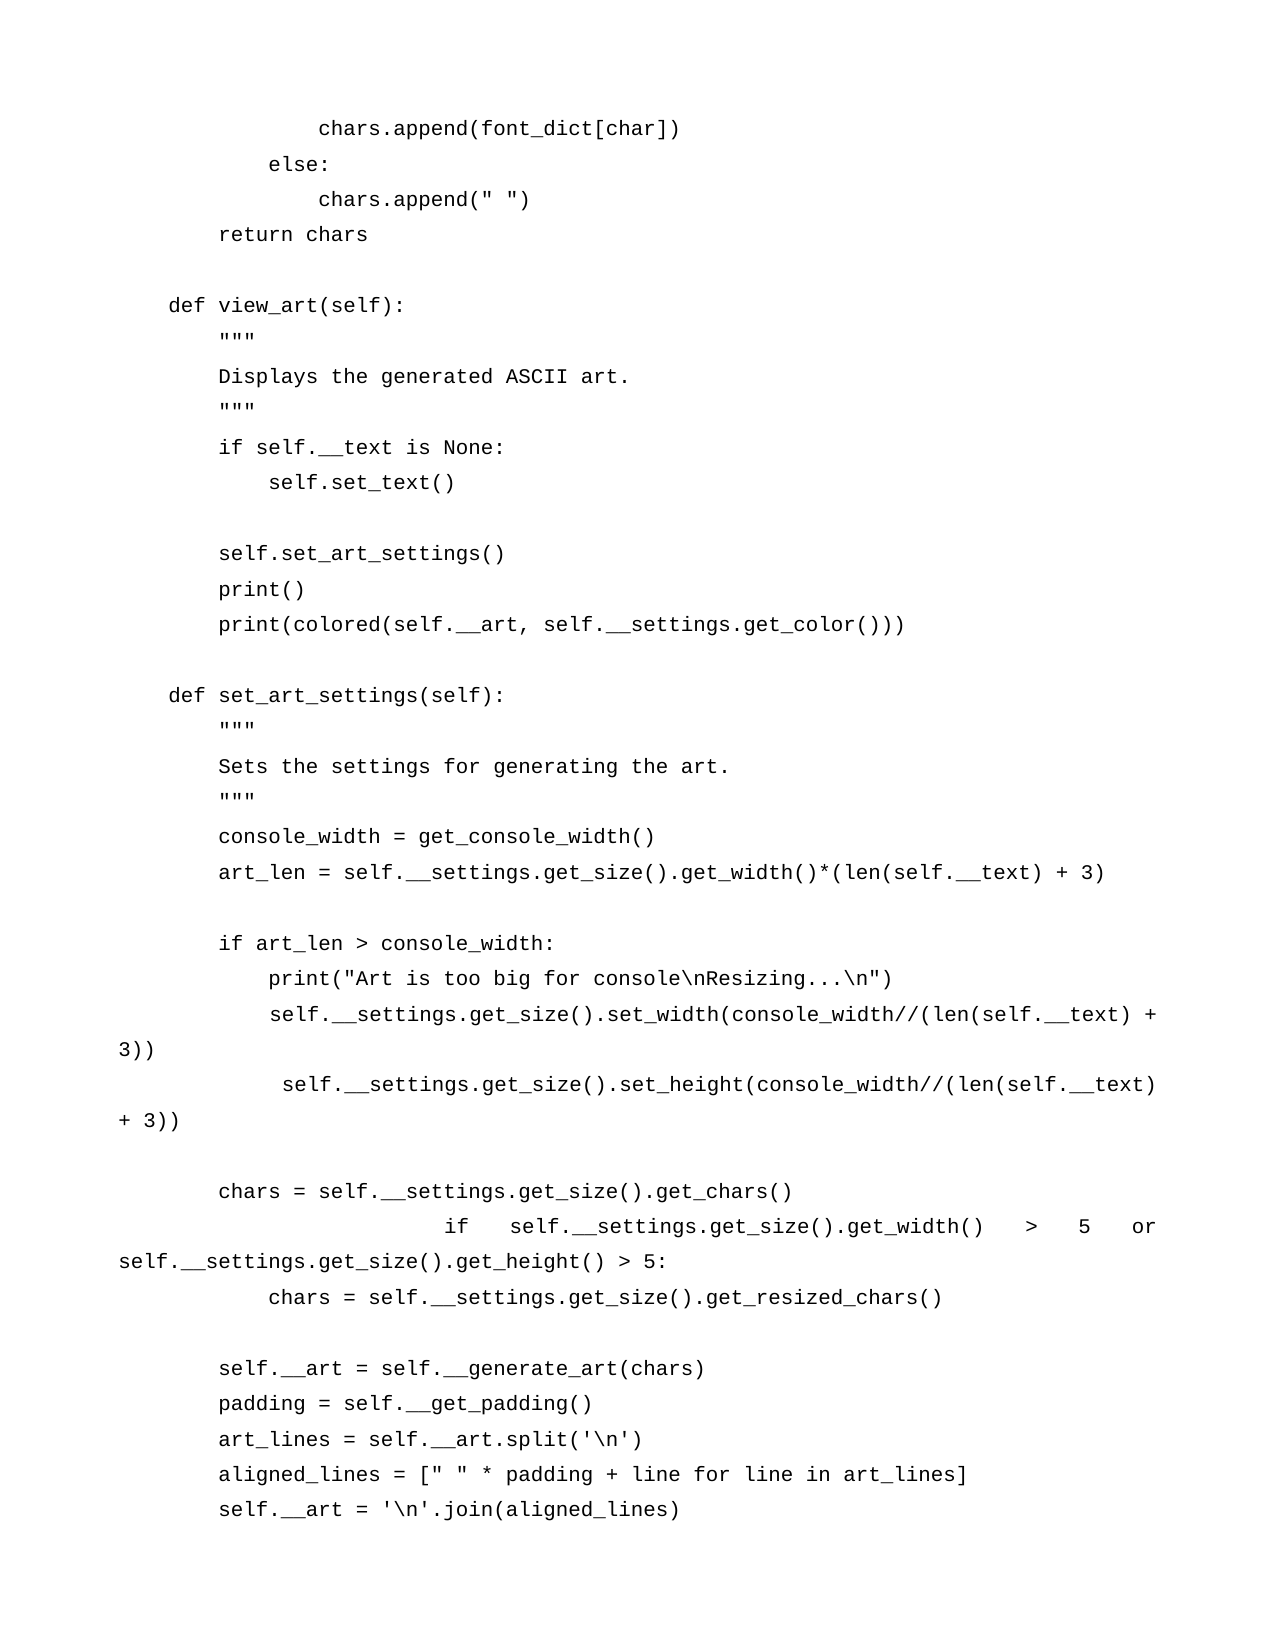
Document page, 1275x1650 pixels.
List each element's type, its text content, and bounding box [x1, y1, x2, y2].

text self.set_art_settings() [118, 543, 1157, 567]
text print() [118, 578, 1157, 602]
text print(colored(self.__art, self.__settings.get_color())) [118, 614, 1157, 638]
text print("Art is too big for console\nResizing...\n") [118, 968, 1157, 992]
text self.__art = self.__generate_art(chars) [118, 1358, 1157, 1381]
text self.set_text() [118, 472, 1157, 496]
text def set_art_settings(self): [118, 685, 1157, 708]
text self.__settings.get_size().set_width(console_width//(len(self.__text) + 3)) [118, 1003, 1157, 1063]
text """ [118, 791, 1157, 815]
text if self.__text is None: [118, 437, 1157, 461]
text """ [118, 720, 1157, 744]
text chars.append(font_dict[char]) [118, 118, 1157, 142]
text Displays the generated ASCII art. [118, 366, 1157, 390]
text self.__settings.get_size().set_height(console_width//(len(self.__text) + 3)) [118, 1074, 1157, 1133]
text def view_art(self): [118, 295, 1157, 319]
text """ [118, 331, 1157, 354]
text art_lines = self.__art.split('\n') [118, 1428, 1157, 1452]
text return chars [118, 224, 1157, 248]
text Sets the settings for generating the art. [118, 756, 1157, 779]
text console_width = get_console_width() [118, 826, 1157, 850]
text art_len = self.__settings.get_size().get_width()*(len(self.__text) + 3) [118, 862, 1157, 886]
text chars.append(" ") [118, 189, 1157, 213]
text padding = self.__get_padding() [118, 1393, 1157, 1417]
text if self.__settings.get_size().get_width() > 5 or self.__settings.get_size().get_height() > 5: [118, 1216, 1157, 1275]
text aligned_lines = [" " * padding + line for line in art_lines] [118, 1464, 1157, 1488]
text if art_len > console_width: [118, 933, 1157, 956]
text self.__art = '\n'.join(aligned_lines) [118, 1499, 1157, 1523]
text else: [118, 153, 1157, 177]
text chars = self.__settings.get_size().get_resized_chars() [118, 1287, 1157, 1311]
text """ [118, 401, 1157, 425]
text chars = self.__settings.get_size().get_chars() [118, 1181, 1157, 1204]
